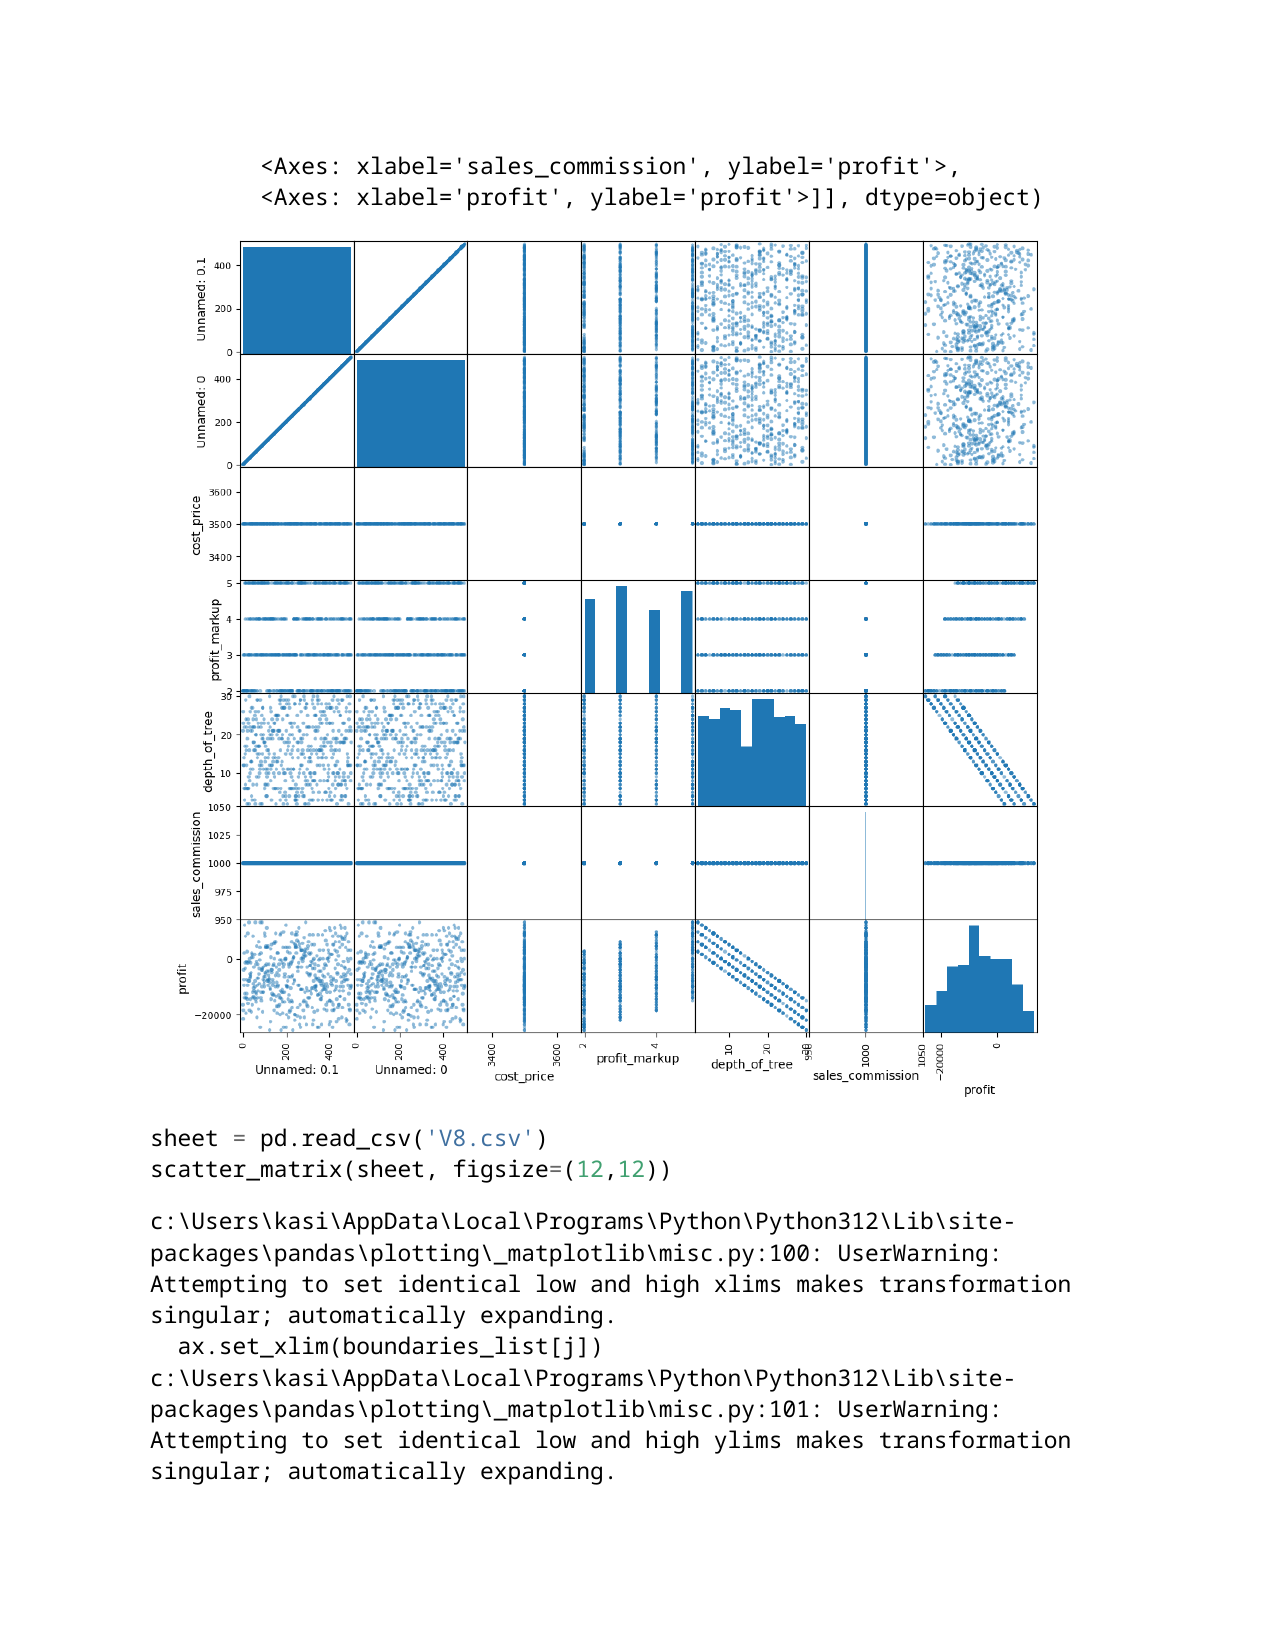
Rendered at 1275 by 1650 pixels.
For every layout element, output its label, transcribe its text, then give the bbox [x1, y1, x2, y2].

text sheet = pd.read_csv('V8.csv') scatter_matrix(sheet, figsize=(12,12)) [150, 1122, 1125, 1184]
text c:\Users\kasi\AppData\Local\Programs\Python\Python312\Lib\site-packages\pandas\plotting\_matplotlib\misc.py:100: UserWarning: Attempting to set identical low and high xlims makes transformation singular; automatically expanding. ax.set_xlim(boundaries_list[j]) c:\Users\kasi\AppData\Local\Programs\Python\Python312\Lib\site-packages\pandas\plotting\_matplotlib\misc.py:101: UserWarning: Attempting to set identical low and high ylims makes transformation singular; automatically expanding. [150, 1205, 1125, 1487]
picture [168, 233, 1044, 1104]
text <Axes: xlabel='sales_commission', ylabel='profit'>, <Axes: xlabel='profit', ylabel='profit'>]], dtype=object) [150, 150, 1125, 212]
